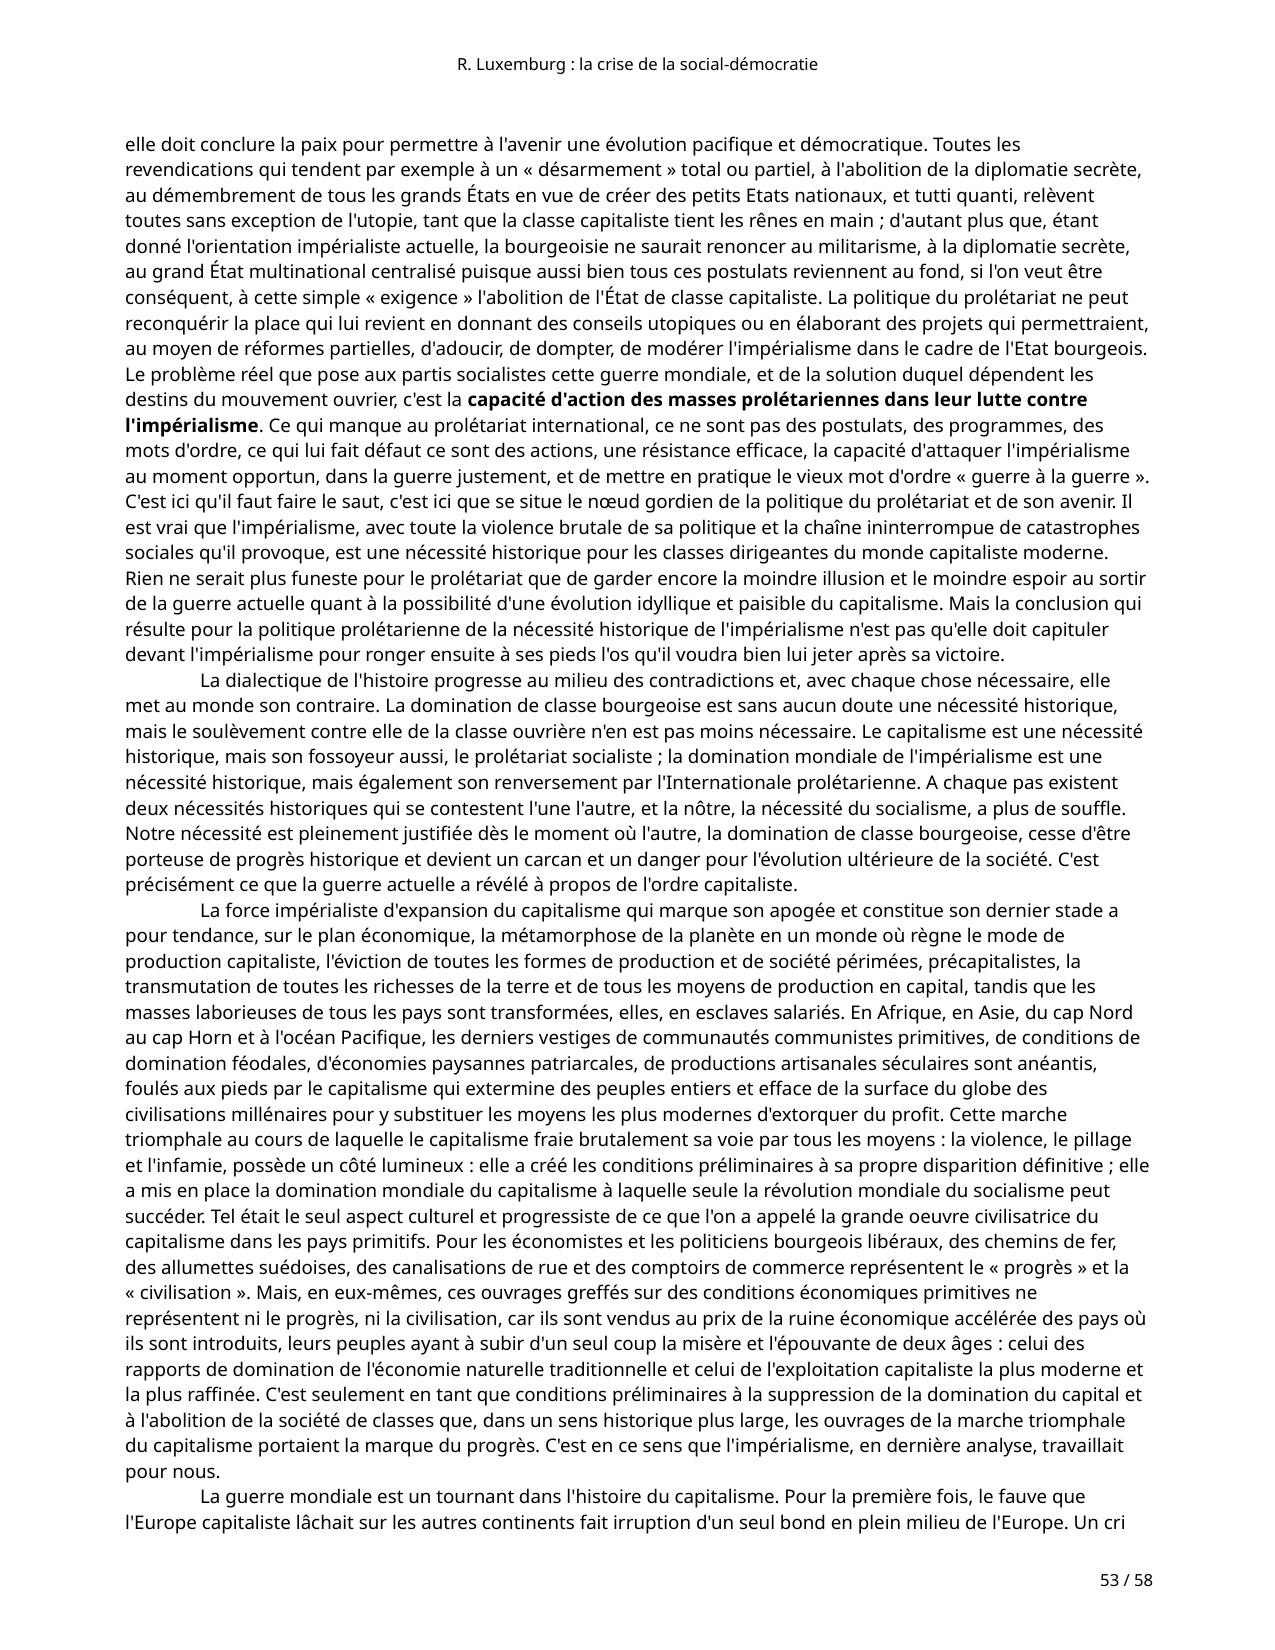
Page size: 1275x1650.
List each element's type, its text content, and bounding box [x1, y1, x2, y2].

text elle doit conclure la paix pour permettre à l'avenir une évolution pacifique et démocratique. Toutes les revendications qui tendent par exemple à un « désarmement » total ou partiel, à l'abolition de la diplomatie secrète, au démembrement de tous les grands États en vue de créer des petits Etats nationaux, et tutti quanti, relèvent toutes sans exception de l'utopie, tant que la classe capitaliste tient les rênes en main ; d'autant plus que, étant donné l'orientation impérialiste actuelle, la bourgeoisie ne saurait renoncer au militarisme, à la diplomatie secrète, au grand État multinational centralisé puisque aussi bien tous ces postulats reviennent au fond, si l'on veut être conséquent, à cette simple « exigence » l'abolition de l'État de classe capitaliste. La politique du prolétariat ne peut reconquérir la place qui lui revient en donnant des conseils utopiques ou en élaborant des projets qui permettraient, au moyen de réformes partielles, d'adoucir, de dompter, de modérer l'impérialisme dans le cadre de l'Etat bourgeois. Le problème réel que pose aux partis socialistes cette guerre mondiale, et de la solution duquel dépendent les destins du mouvement ouvrier, c'est la capacité d'action des masses prolétariennes dans leur lutte contre l'impérialisme. Ce qui manque au prolétariat international, ce ne sont pas des postulats, des programmes, des mots d'ordre, ce qui lui fait défaut ce sont des actions, une résistance efficace, la capacité d'attaquer l'impérialisme au moment opportun, dans la guerre justement, et de mettre en pratique le vieux mot d'ordre « guerre à la guerre ». C'est ici qu'il faut faire le saut, c'est ici que se situe le nœud gordien de la politique du prolétariat et de son avenir. Il est vrai que l'impérialisme, avec toute la violence brutale de sa politique et la chaîne ininterrompue de catastrophes sociales qu'il provoque, est une nécessité historique pour les classes dirigeantes du monde capitaliste moderne. Rien ne serait plus funeste pour le prolétariat que de garder encore la moindre illusion et le moindre espoir au sortir de la guerre actuelle quant à la possibilité d'une évolution idyllique et paisible du capitalisme. Mais la conclusion qui résulte pour la politique prolétarienne de la nécessité historique de l'impérialisme n'est pas qu'elle doit capituler devant l'impérialisme pour ronger ensuite à ses pieds l'os qu'il voudra bien lui jeter après sa victoire. [125, 131, 1150, 667]
text La guerre mondiale est un tournant dans l'histoire du capitalisme. Pour la première fois, le fauve que l'Europe capitaliste lâchait sur les autres continents fait irruption d'un seul bond en plein milieu de l'Europe. Un cri [125, 1484, 1150, 1535]
text La force impérialiste d'expansion du capitalisme qui marque son apogée et constitue son dernier stade a pour tendance, sur le plan économique, la métamorphose de la planète en un monde où règne le mode de production capitaliste, l'éviction de toutes les formes de production et de société périmées, précapitalistes, la transmutation de toutes les richesses de la terre et de tous les moyens de production en capital, tandis que les masses laborieuses de tous les pays sont transformées, elles, en esclaves salariés. En Afrique, en Asie, du cap Nord au cap Horn et à l'océan Pacifique, les derniers vestiges de communautés communistes primitives, de conditions de domination féodales, d'économies paysannes patriarcales, de productions artisanales séculaires sont anéantis, foulés aux pieds par le capitalisme qui extermine des peuples entiers et efface de la surface du globe des civilisations millénaires pour y substituer les moyens les plus modernes d'extorquer du profit. Cette marche triomphale au cours de laquelle le capitalisme fraie brutalement sa voie par tous les moyens : la violence, le pillage et l'infamie, possède un côté lumineux : elle a créé les conditions préliminaires à sa propre disparition définitive ; elle a mis en place la domination mondiale du capitalisme à laquelle seule la révolution mondiale du socialisme peut succéder. Tel était le seul aspect culturel et progressiste de ce que l'on a appelé la grande oeuvre civilisatrice du capitalisme dans les pays primitifs. Pour les économistes et les politiciens bourgeois libéraux, des chemins de fer, des allumettes suédoises, des canalisations de rue et des comptoirs de commerce représentent le « progrès » et la « civilisation ». Mais, en eux-mêmes, ces ouvrages greffés sur des conditions économiques primitives ne représentent ni le progrès, ni la civilisation, car ils sont vendus au prix de la ruine économique accélérée des pays où ils sont introduits, leurs peuples ayant à subir d'un seul coup la misère et l'épouvante de deux âges : celui des rapports de domination de l'économie naturelle traditionnelle et celui de l'exploitation capitaliste la plus moderne et la plus raffinée. C'est seulement en tant que conditions préliminaires à la suppression de la domination du capital et à l'abolition de la société de classes que, dans un sens historique plus large, les ouvrages de la marche triomphale du capitalisme portaient la marque du progrès. C'est en ce sens que l'impérialisme, en dernière analyse, travaillait pour nous. [125, 897, 1150, 1484]
text La dialectique de l'histoire progresse au milieu des contradictions et, avec chaque chose nécessaire, elle met au monde son contraire. La domination de classe bourgeoise est sans aucun doute une nécessité historique, mais le soulèvement contre elle de la classe ouvrière n'en est pas moins nécessaire. Le capitalisme est une nécessité historique, mais son fossoyeur aussi, le prolétariat socialiste ; la domination mondiale de l'impérialisme est une nécessité historique, mais également son renversement par l'Internationale prolétarienne. A chaque pas existent deux nécessités historiques qui se contestent l'une l'autre, et la nôtre, la nécessité du socialisme, a plus de souffle. Notre nécessité est pleinement justifiée dès le moment où l'autre, la domination de classe bourgeoise, cesse d'être porteuse de progrès historique et devient un carcan et un danger pour l'évolution ultérieure de la société. C'est précisément ce que la guerre actuelle a révélé à propos de l'ordre capitaliste. [125, 667, 1150, 897]
